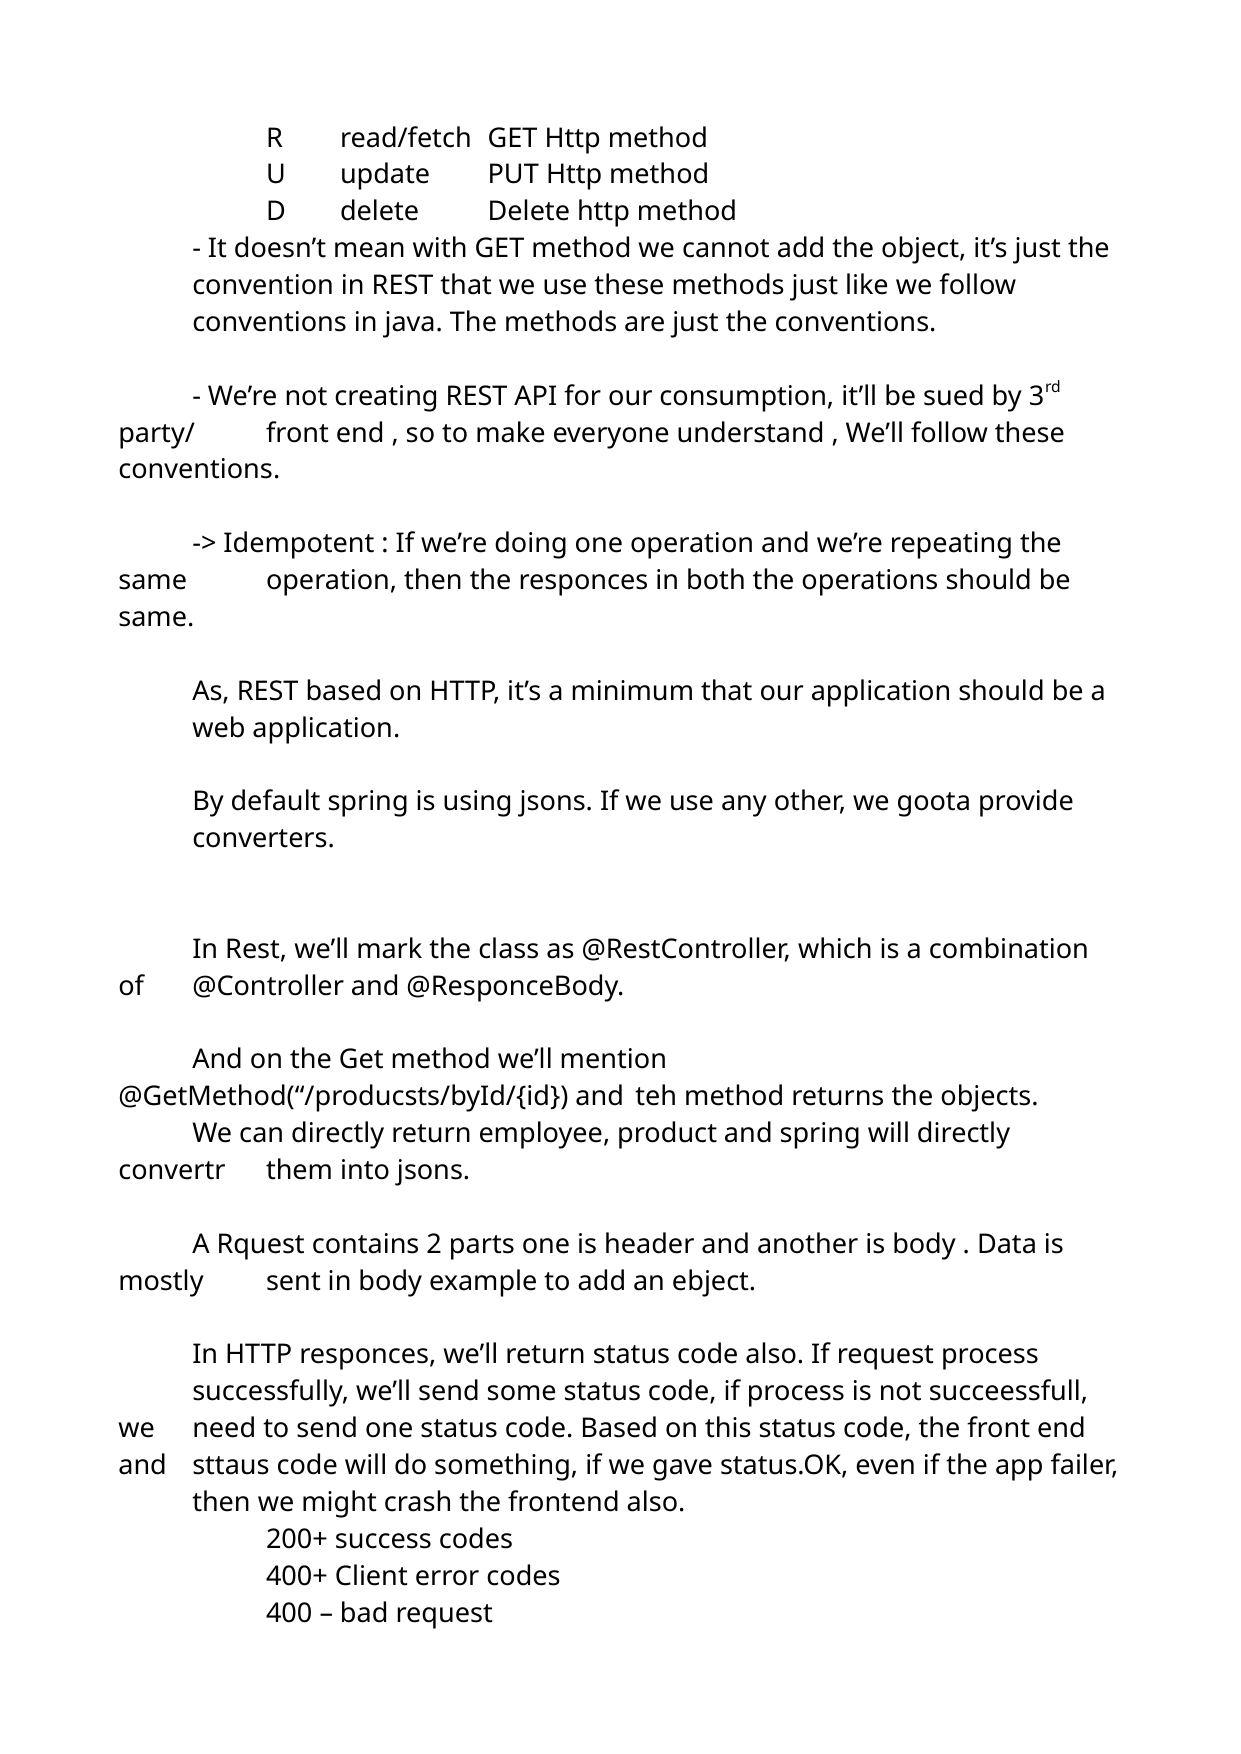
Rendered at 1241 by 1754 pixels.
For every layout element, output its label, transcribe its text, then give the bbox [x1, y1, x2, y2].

text 200+ success codes [118, 1519, 1122, 1556]
text In Rest, we’ll mark the class as @RestController, which is a combination of @Controller and @ResponceBody. [118, 929, 1122, 1003]
text - We’re not creating REST API for our consumption, it’ll be sued by 3rd party/ front end , so to make everyone understand , We’ll follow these conventions. [118, 376, 1122, 487]
text 400+ Client error codes [118, 1556, 1122, 1593]
text As, REST based on HTTP, it’s a minimum that our application should be a web application. [118, 671, 1122, 745]
text D delete Delete http method [118, 192, 1122, 229]
text R read/fetch GET Http method [118, 118, 1122, 155]
text - It doesn’t mean with GET method we cannot add the object, it’s just the convention in REST that we use these methods just like we follow conventions in java. The methods are just the conventions. [118, 229, 1122, 339]
text -> Idempotent : If we’re doing one operation and we’re repeating the same operation, then the responces in both the operations should be same. [118, 524, 1122, 634]
text 400 – bad request [118, 1593, 1122, 1630]
text A Rquest contains 2 parts one is header and another is body . Data is mostly sent in body example to add an ebject. [118, 1224, 1122, 1298]
text In HTTP responces, we’ll return status code also. If request process successfully, we’ll send some status code, if process is not succeessfull, we need to send one status code. Based on this status code, the front end and sttaus code will do something, if we gave status.OK, even if the app failer, then we might crash the frontend also. [118, 1335, 1122, 1519]
text We can directly return employee, product and spring will directly convertr them into jsons. [118, 1114, 1122, 1187]
text U update PUT Http method [118, 155, 1122, 192]
text By default spring is using jsons. If we use any other, we goota provide converters. [118, 782, 1122, 856]
text And on the Get method we’ll mention @GetMethod(“/producsts/byId/{id}) and teh method returns the objects. [118, 1040, 1122, 1114]
